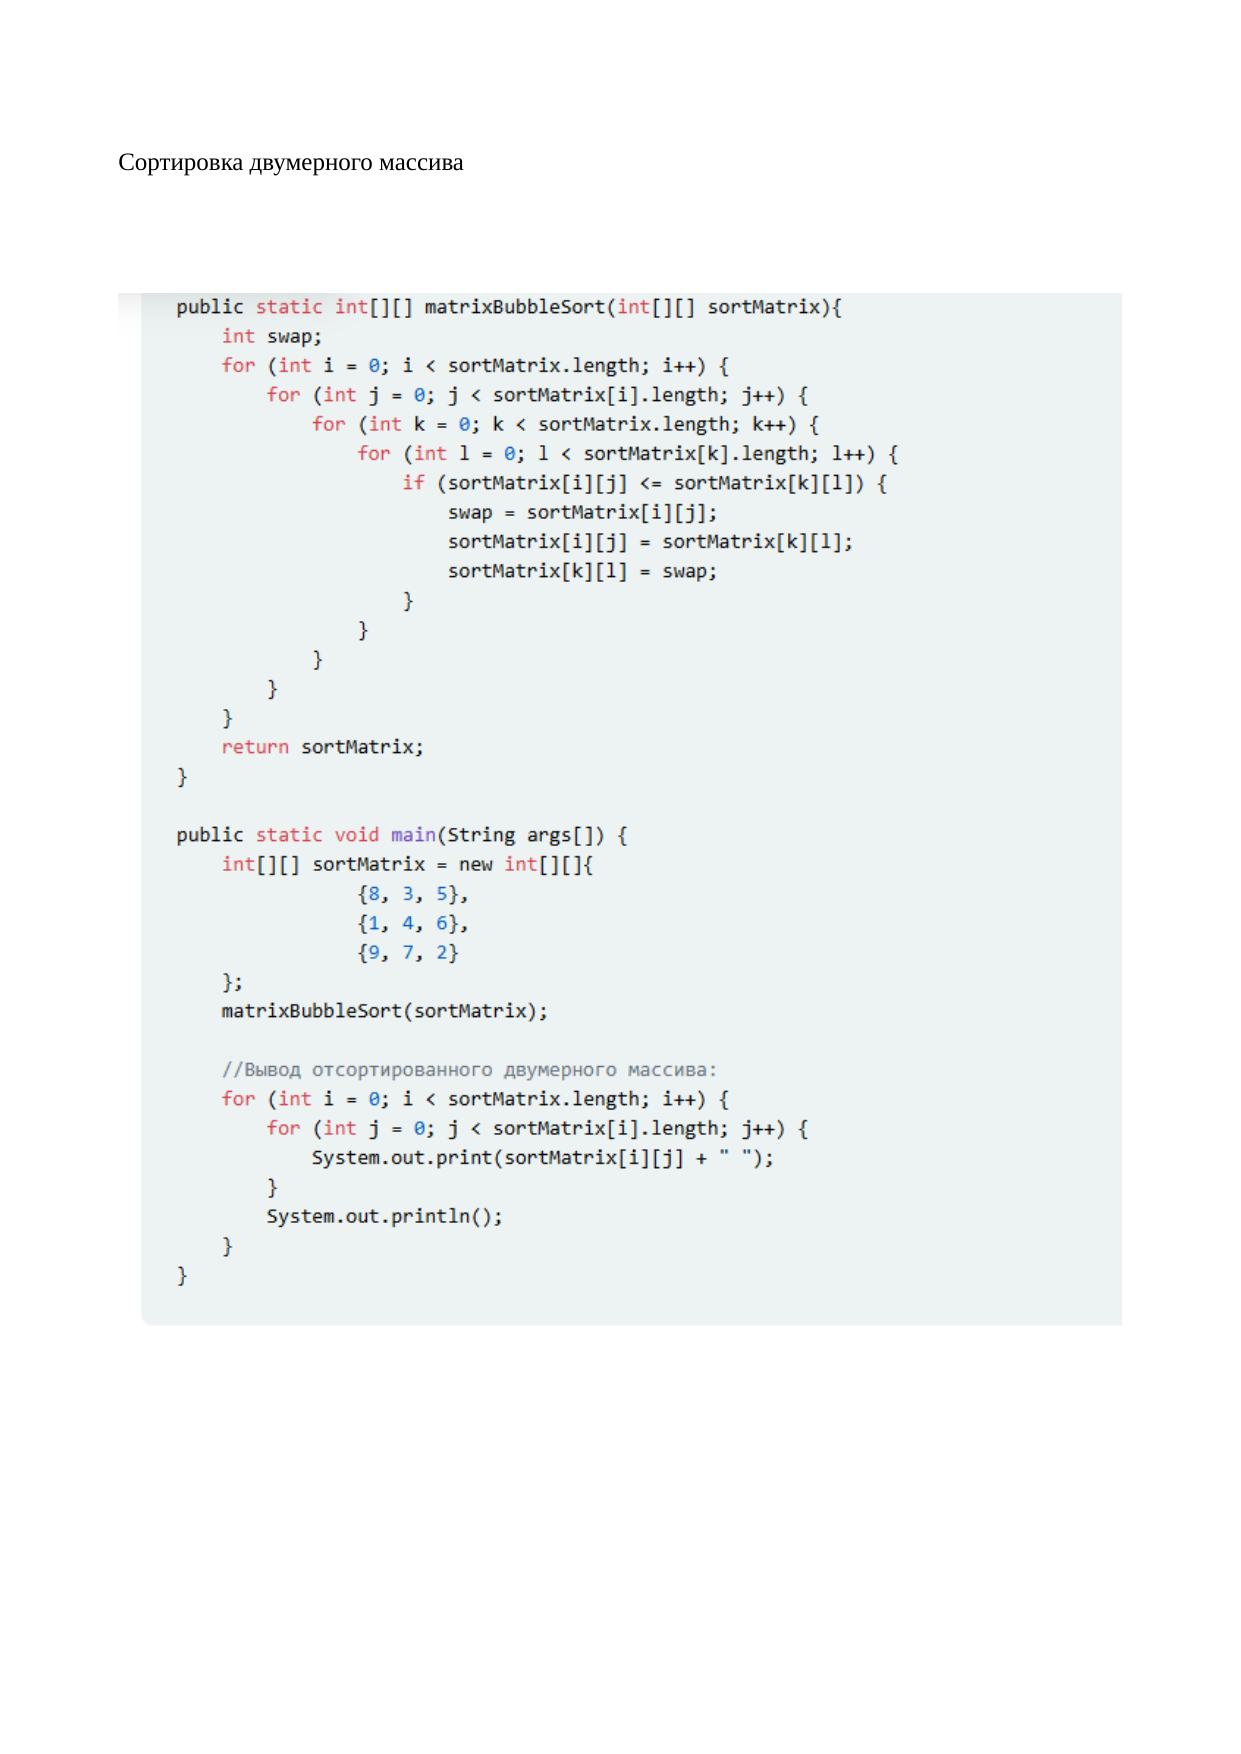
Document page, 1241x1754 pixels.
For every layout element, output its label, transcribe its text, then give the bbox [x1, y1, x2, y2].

text Сортировка двумерного массива [118, 147, 1122, 262]
picture [118, 293, 1123, 1330]
